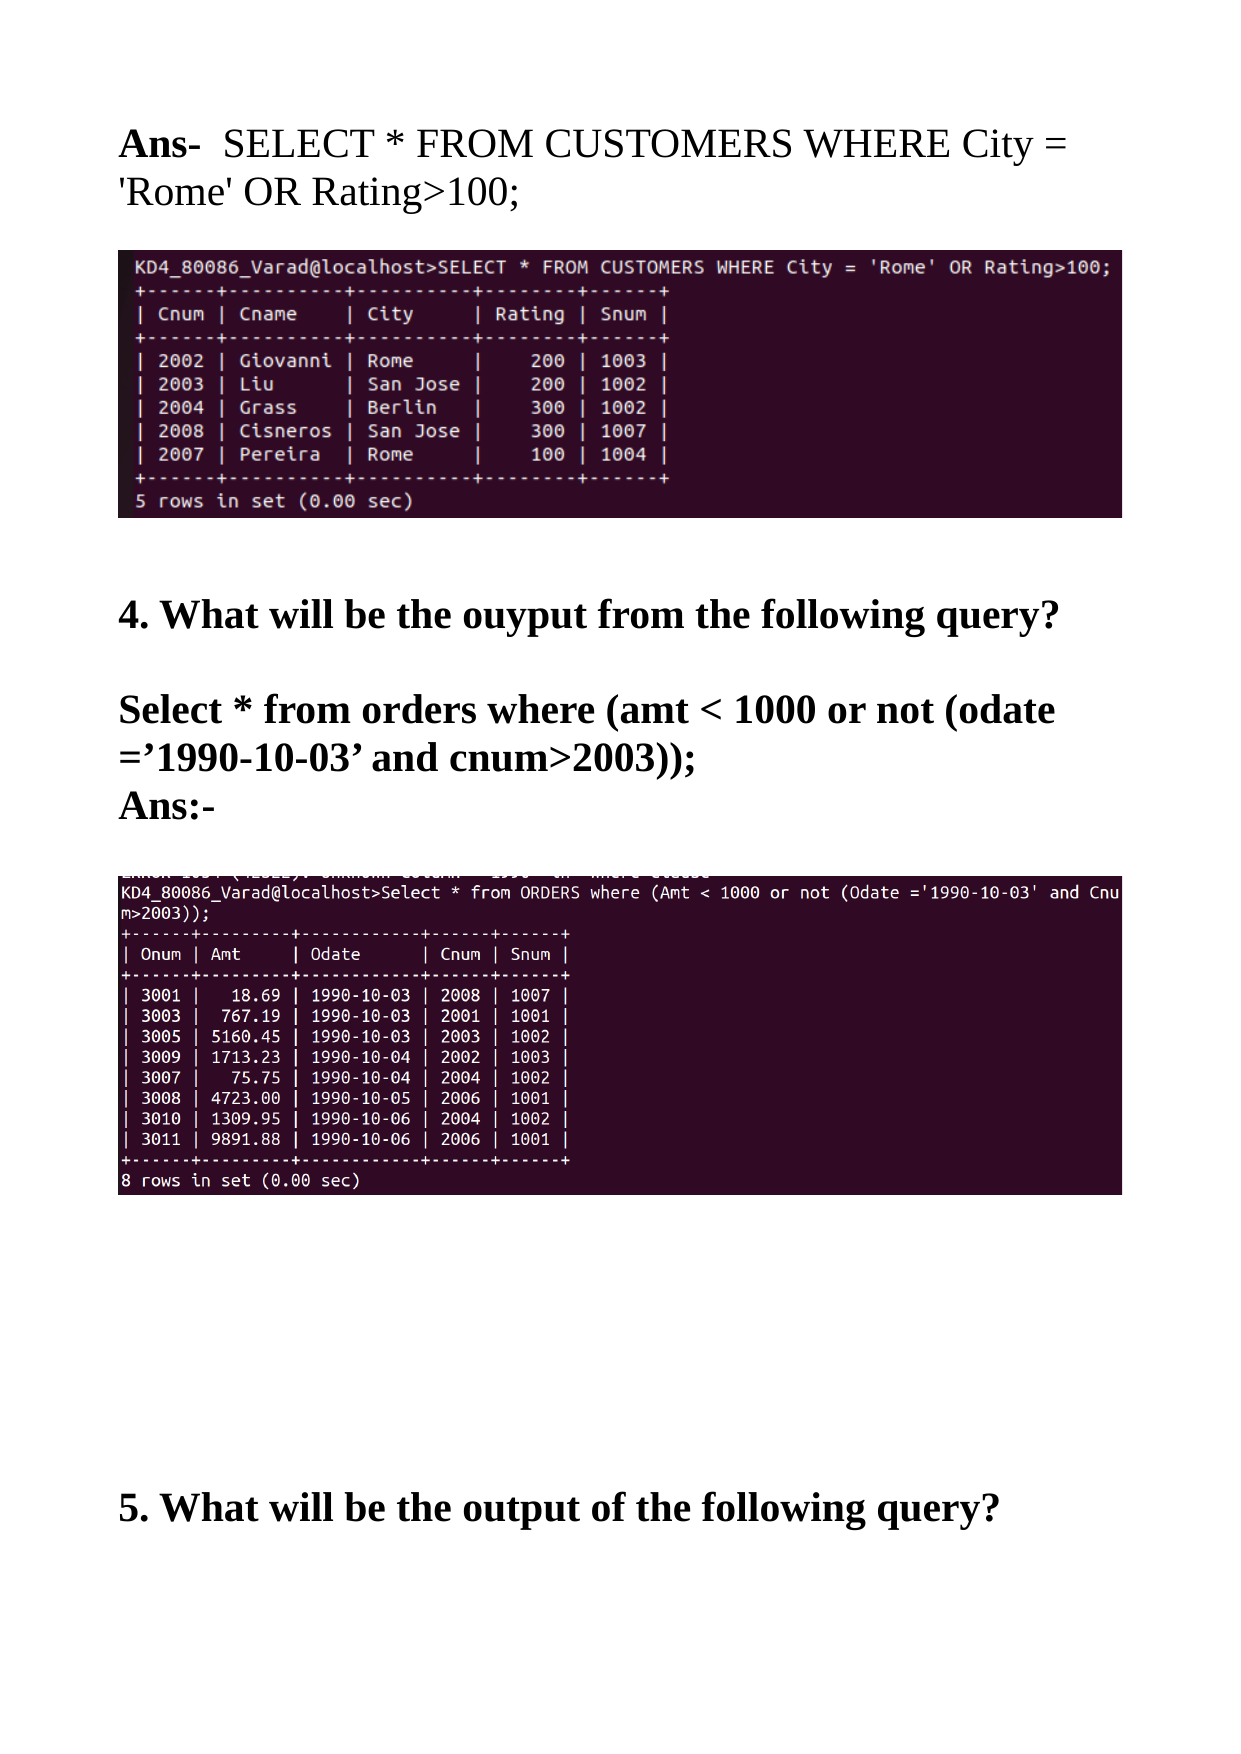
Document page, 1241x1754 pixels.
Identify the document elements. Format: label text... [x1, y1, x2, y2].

text Ans:- [118, 781, 1122, 829]
picture [118, 250, 1123, 518]
text Ans- SELECT * FROM CUSTOMERS WHERE City = 'Rome' OR Rating>100; [118, 118, 1122, 214]
text Select * from orders where (amt < 1000 or not (odate =’1990-10-03’ and cnum>2003)); [118, 685, 1122, 781]
picture [118, 876, 1123, 1195]
text 4. What will be the ouyput from the following query? [118, 518, 1122, 637]
text 5. What will be the output of the following query? [118, 1338, 1122, 1530]
